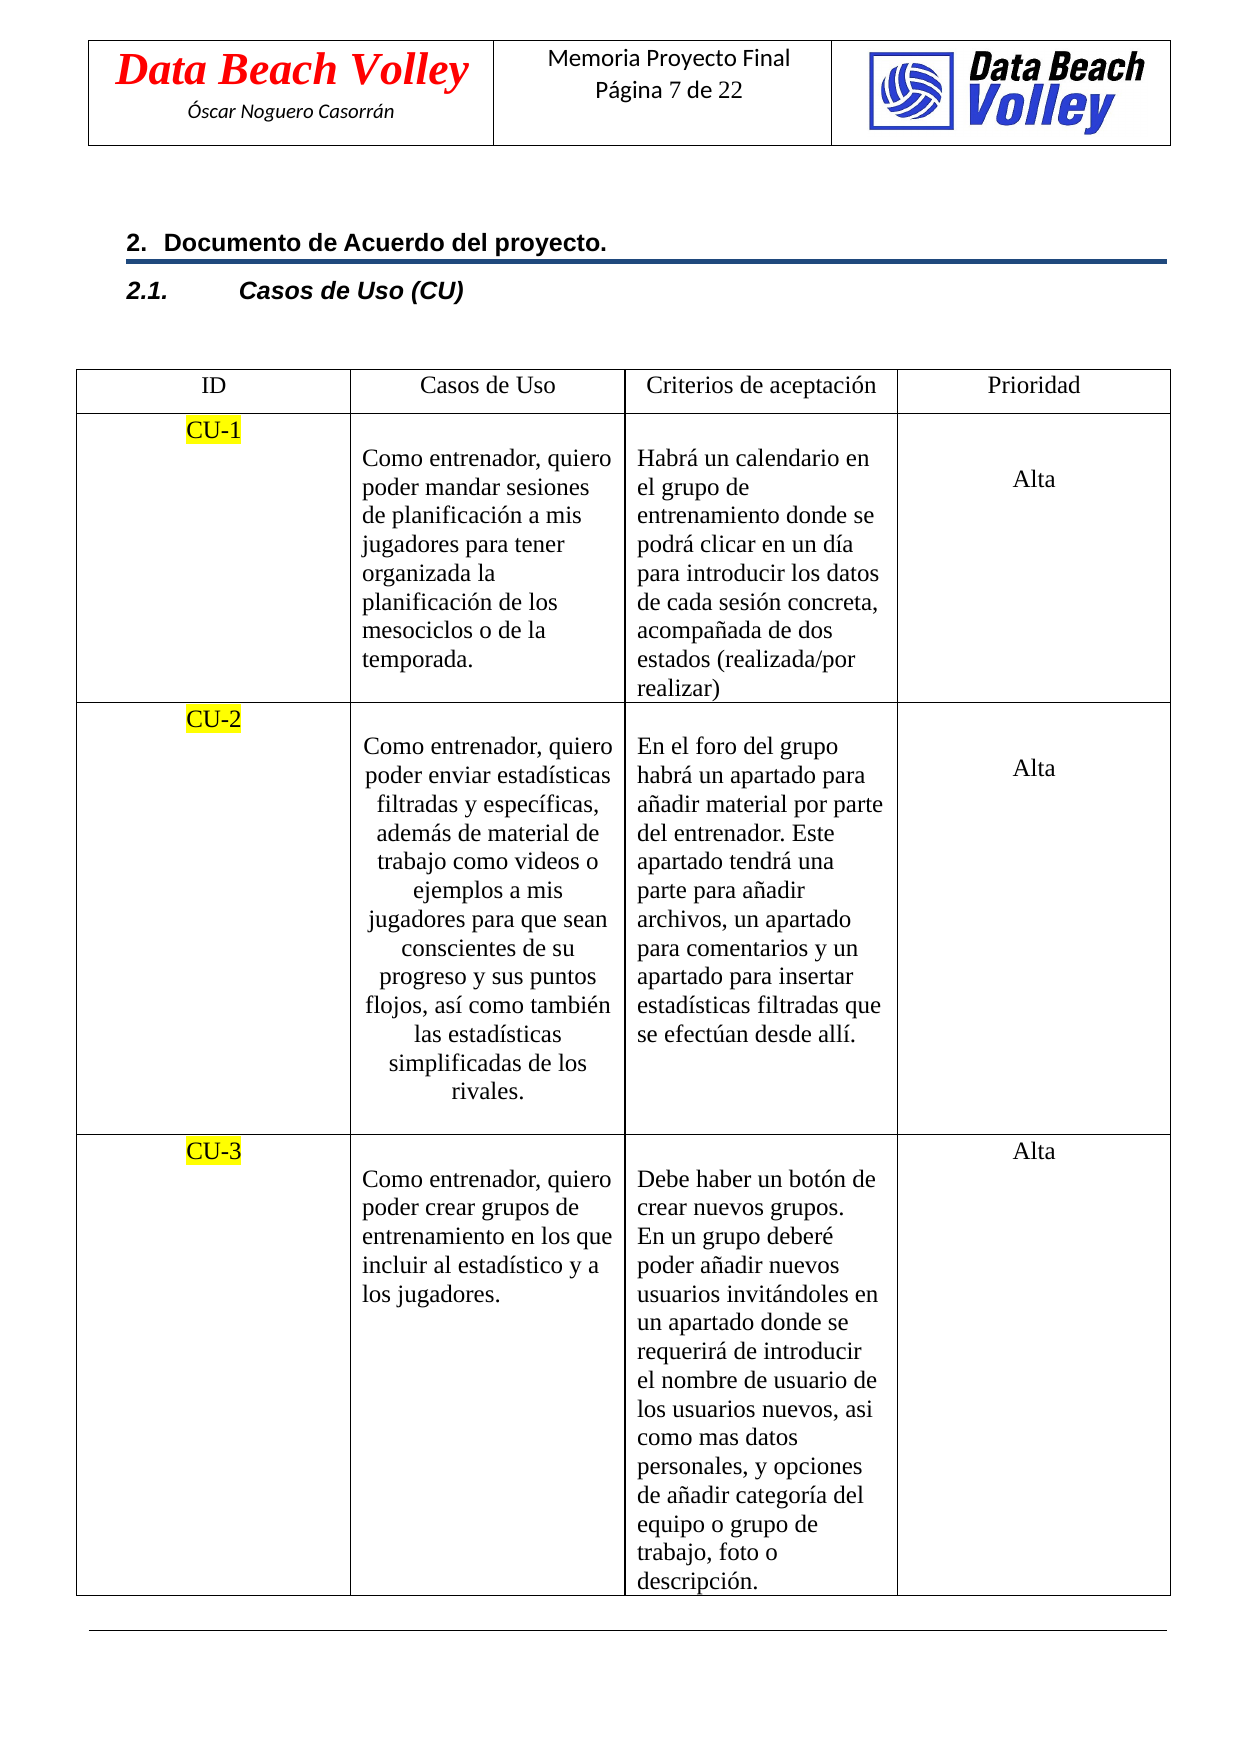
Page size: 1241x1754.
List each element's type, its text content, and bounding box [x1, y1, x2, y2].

subtitle Documento de Acuerdo del proyecto. [126, 228, 1167, 259]
table_cell Alta [898, 1135, 1170, 1595]
table_cell CU-3 [77, 1135, 350, 1595]
table_cell Alta [898, 414, 1170, 702]
table_cell CU-1 [77, 414, 350, 702]
table_cell Habrá un calendario en el grupo de entrenamiento donde se podrá clicar en un día para introducir los datos de cada sesión concreta, acompañada de dos estados (realizada/por realizar) [626, 414, 897, 702]
table_cell Como entrenador, quiero poder enviar estadísticas filtradas y específicas, además de material de trabajo como videos o ejemplos a mis jugadores para que sean conscientes de su progreso y sus puntos flojos, así como también las estadísticas simplificadas de los rivales. [351, 703, 624, 1134]
table_cell CU-2 [77, 703, 350, 1134]
table_cell Alta [898, 703, 1170, 1134]
table_cell Como entrenador, quiero poder mandar sesiones de planificación a mis jugadores para tener organizada la planificación de los mesociclos o de la temporada. [351, 414, 624, 702]
picture [867, 48, 1148, 137]
table_header Criterios de aceptación [626, 370, 897, 413]
table_header Casos de Uso [351, 370, 624, 413]
table_cell Debe haber un botón de crear nuevos grupos. En un grupo deberé poder añadir nuevos usuarios invitándoles en un apartado donde se requerirá de introducir el nombre de usuario de los usuarios nuevos, asi como mas datos personales, y opciones de añadir categoría del equipo o grupo de trabajo, foto o descripción. [626, 1135, 897, 1595]
table_header Prioridad [898, 370, 1170, 413]
table_cell En el foro del grupo habrá un apartado para añadir material por parte del entrenador. Este apartado tendrá una parte para añadir archivos, un apartado para comentarios y un apartado para insertar estadísticas filtradas que se efectúan desde allí. [626, 703, 897, 1134]
subtitle Casos de Uso (CU) [126, 276, 1167, 305]
table_header ID [77, 370, 350, 413]
table_cell Como entrenador, quiero poder crear grupos de entrenamiento en los que incluir al estadístico y a los jugadores. [351, 1135, 624, 1595]
